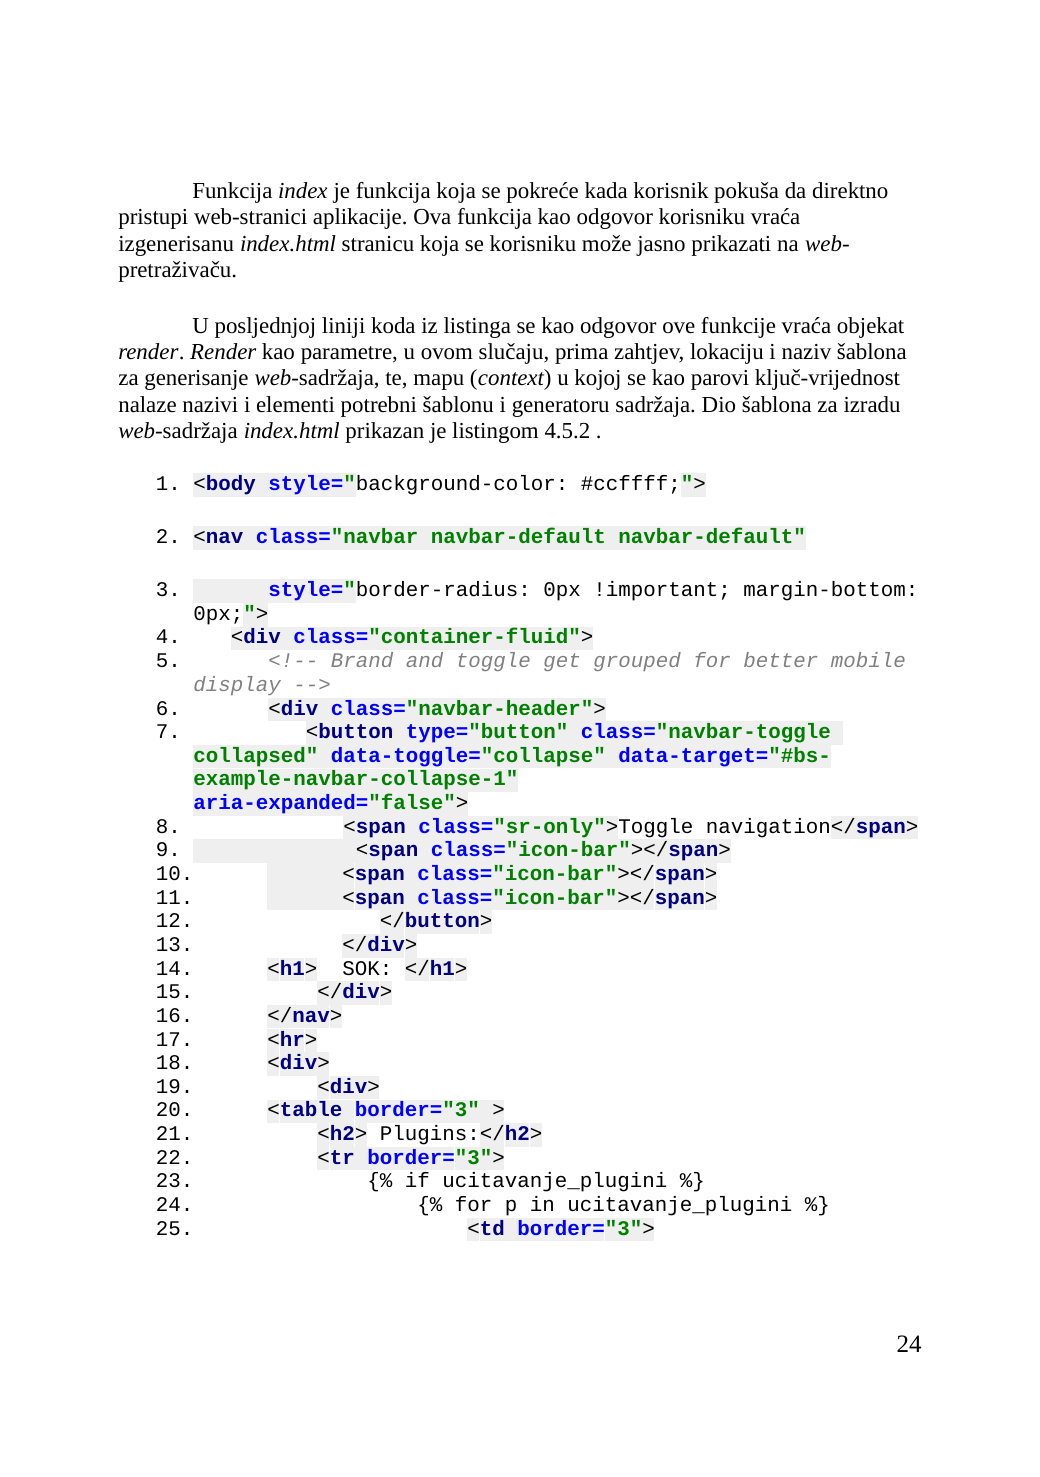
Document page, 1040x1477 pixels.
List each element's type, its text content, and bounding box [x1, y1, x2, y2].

list </div> [156, 981, 921, 1005]
list <span class="icon-bar"></span> [156, 863, 921, 887]
list <div> [156, 1076, 921, 1099]
list aria-expanded="false"> [156, 792, 921, 816]
list <span class="icon-bar"></span> [156, 887, 921, 910]
list <nav class="navbar navbar-default navbar-default" [156, 526, 921, 550]
list {% if ucitavanje_plugini %} [156, 1170, 921, 1194]
list style="border-radius: 0px !important; margin-bottom: 0px;"> [156, 579, 921, 627]
list </nav> [156, 1005, 921, 1028]
list <span class="icon-bar"></span> [156, 839, 921, 863]
list </button> [156, 910, 921, 934]
list <div class="navbar-header"> [156, 697, 921, 721]
list {% for p in ucitavanje_plugini %} [156, 1194, 921, 1218]
list <div class="container-fluid"> [156, 627, 921, 650]
list <td border="3"> [156, 1218, 921, 1241]
list </div> [156, 934, 921, 958]
list <div> [156, 1052, 921, 1076]
list <body style="background-color: #ccffff;"> [156, 473, 921, 497]
list <span class="sr-only">Toggle navigation</span> [156, 816, 921, 839]
text U posljednjoj liniji koda iz listinga se kao odgovor ove funkcije vraća objekat render. Render kao parametre, u ovom slučaju, prima zahtjev, lokaciju i naziv šablona za generisanje web-sadržaja, te, mapu (context) u kojoj se kao parovi ključ-vrijednost nalaze nazivi i elementi potrebni šablonu i generatoru sadržaja. Dio šablona za izradu web-sadržaja index.html prikazan je listingom 4.5.2 . [118, 312, 921, 443]
text Funkcija index je funkcija koja se pokreće kada korisnik pokuša da direktno pristupi web-stranici aplikacije. Ova funkcija kao odgovor korisniku vraća izgenerisanu index.html stranicu koja se korisniku može jasno prikazati na web-pretraživaču. [118, 177, 921, 282]
list <hr> [156, 1028, 921, 1052]
list <tr border="3"> [156, 1147, 921, 1170]
list <h1> SOK: </h1> [156, 958, 921, 981]
list <table border="3" > [156, 1099, 921, 1123]
list <!-- Brand and toggle get grouped for better mobile display --> [156, 650, 921, 697]
list <h2> Plugins:</h2> [156, 1123, 921, 1147]
list <button type="button" class="navbar-toggle collapsed" data-toggle="collapse" data-target="#bs-example-navbar-collapse-1" [156, 721, 921, 792]
